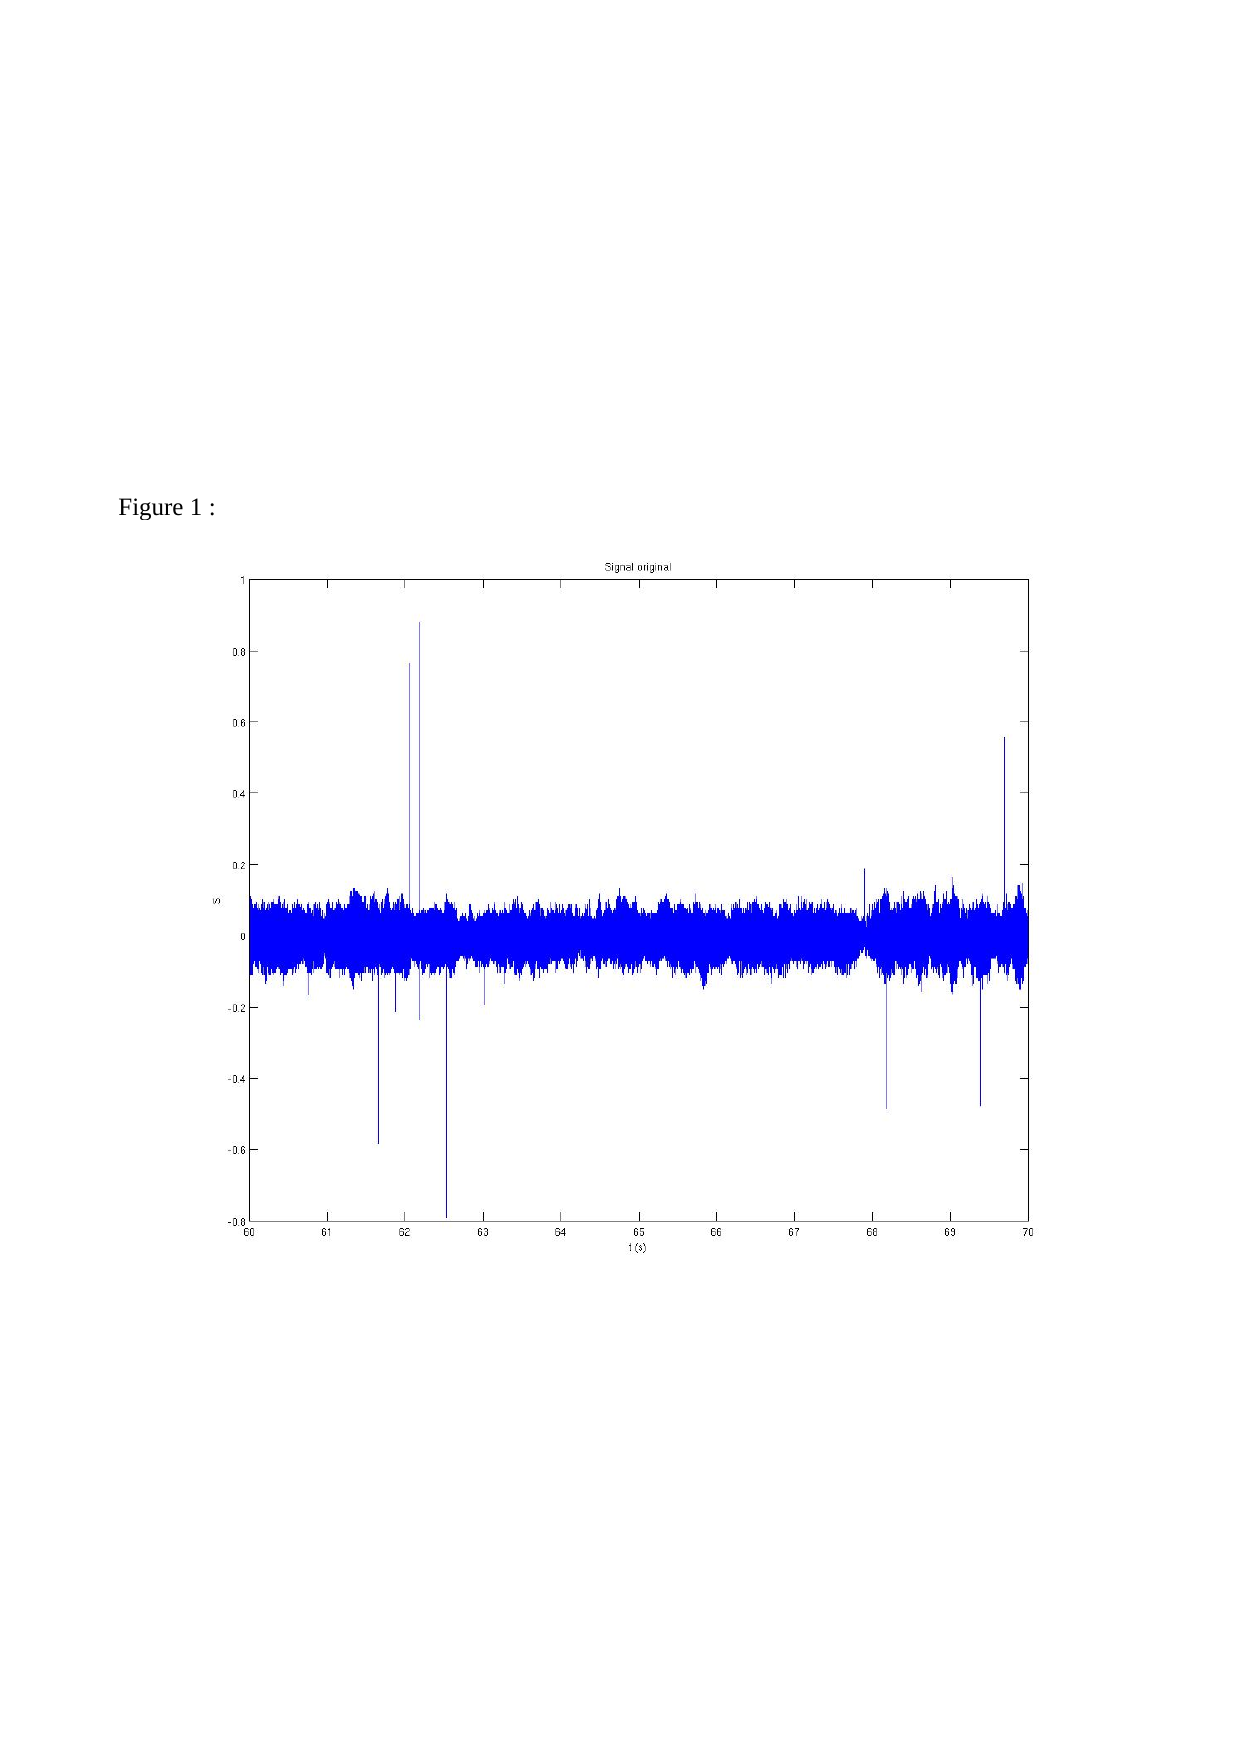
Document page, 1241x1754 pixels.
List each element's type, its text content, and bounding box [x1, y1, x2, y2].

text Figure 1 : [118, 492, 1122, 520]
picture [118, 520, 1123, 1307]
